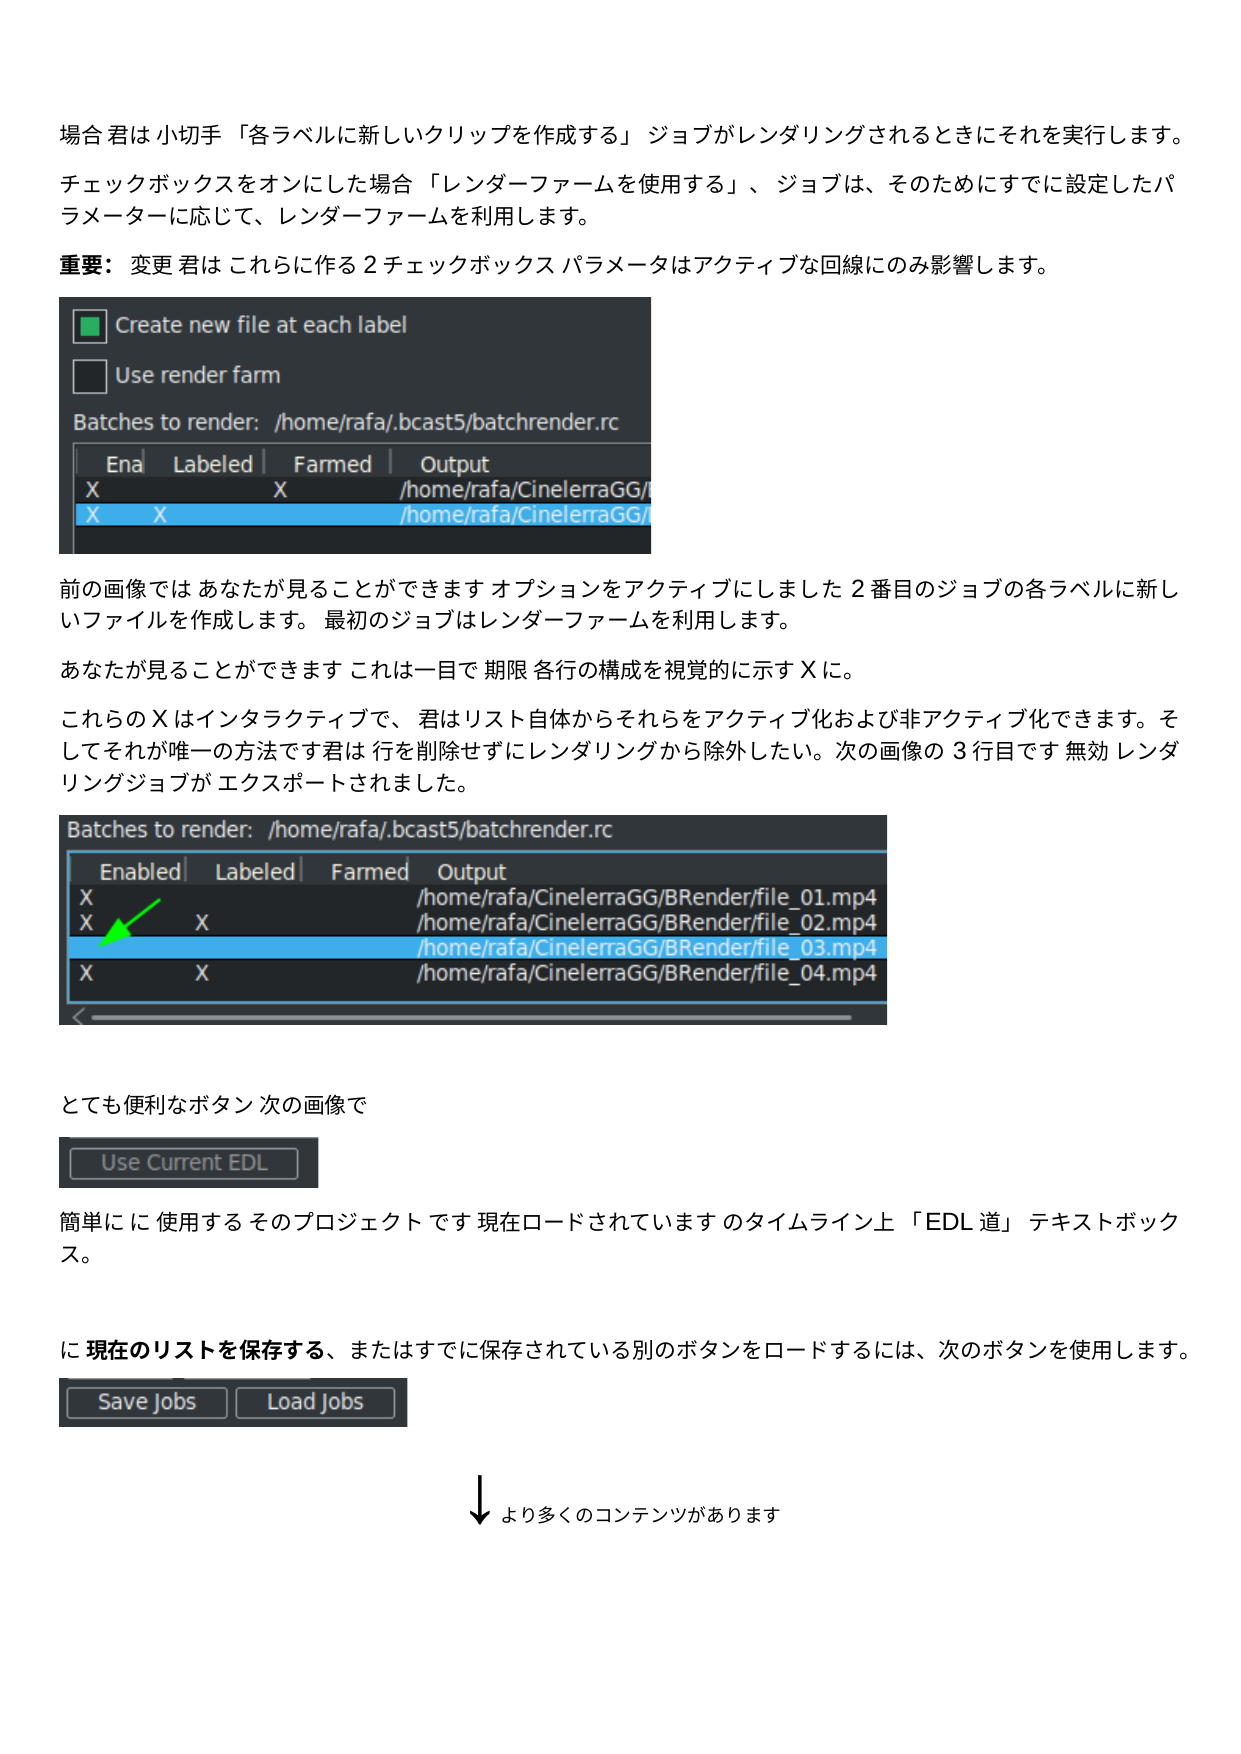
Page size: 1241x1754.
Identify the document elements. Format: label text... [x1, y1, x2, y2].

text チェックボックスをオンにした場合 「レンダーファームを使用する」、 ジョブは、そのためにすでに設定したパラメーターに応じて、レンダーファームを利用します。 [59, 167, 1181, 231]
picture [59, 815, 888, 1025]
text に 現在のリストを保存する、またはすでに保存されている別のボタンをロードするには、次のボタンを使用します。 [59, 1333, 1181, 1364]
picture [59, 297, 652, 554]
text あなたが見ることができます これは一目で 期限 各行の構成を視覚的に示すXに。 [59, 653, 1181, 684]
text 簡単に に 使用する そのプロジェクト です 現在ロードされています のタイムライン上 「EDL 道」 テキストボックス。 [59, 1138, 1181, 1269]
text とても便利なボタン 次の画像で [59, 1088, 1181, 1120]
text これらのXはインタラクティブで、 君はリスト自体からそれらをアクティブ化および非アクティブ化できます。そしてそれが唯一の方法です君は 行を削除せずにレンダリングから除外したい。次の画像の3行目です 無効 レンダリングジョブが エクスポートされました。 [59, 702, 1181, 797]
subtitle ↓より多くのコンテンツがあります [59, 1407, 1181, 1540]
text 場合 君は 小切手 「各ラベルに新しいクリップを作成する」 ジョブがレンダリングされるときにそれを実行します。 [59, 118, 1181, 150]
picture [59, 1378, 408, 1427]
text 前の画像では あなたが見ることができます オプションをアクティブにしました 2番目のジョブの各ラベルに新しいファイルを作成します。 最初のジョブはレンダーファームを利用します。 [59, 298, 1181, 635]
text 重要： 変更 君は これらに作る 2チェックボックス パラメータはアクティブな回線にのみ影響します。 [59, 248, 1181, 280]
picture [59, 1137, 319, 1188]
